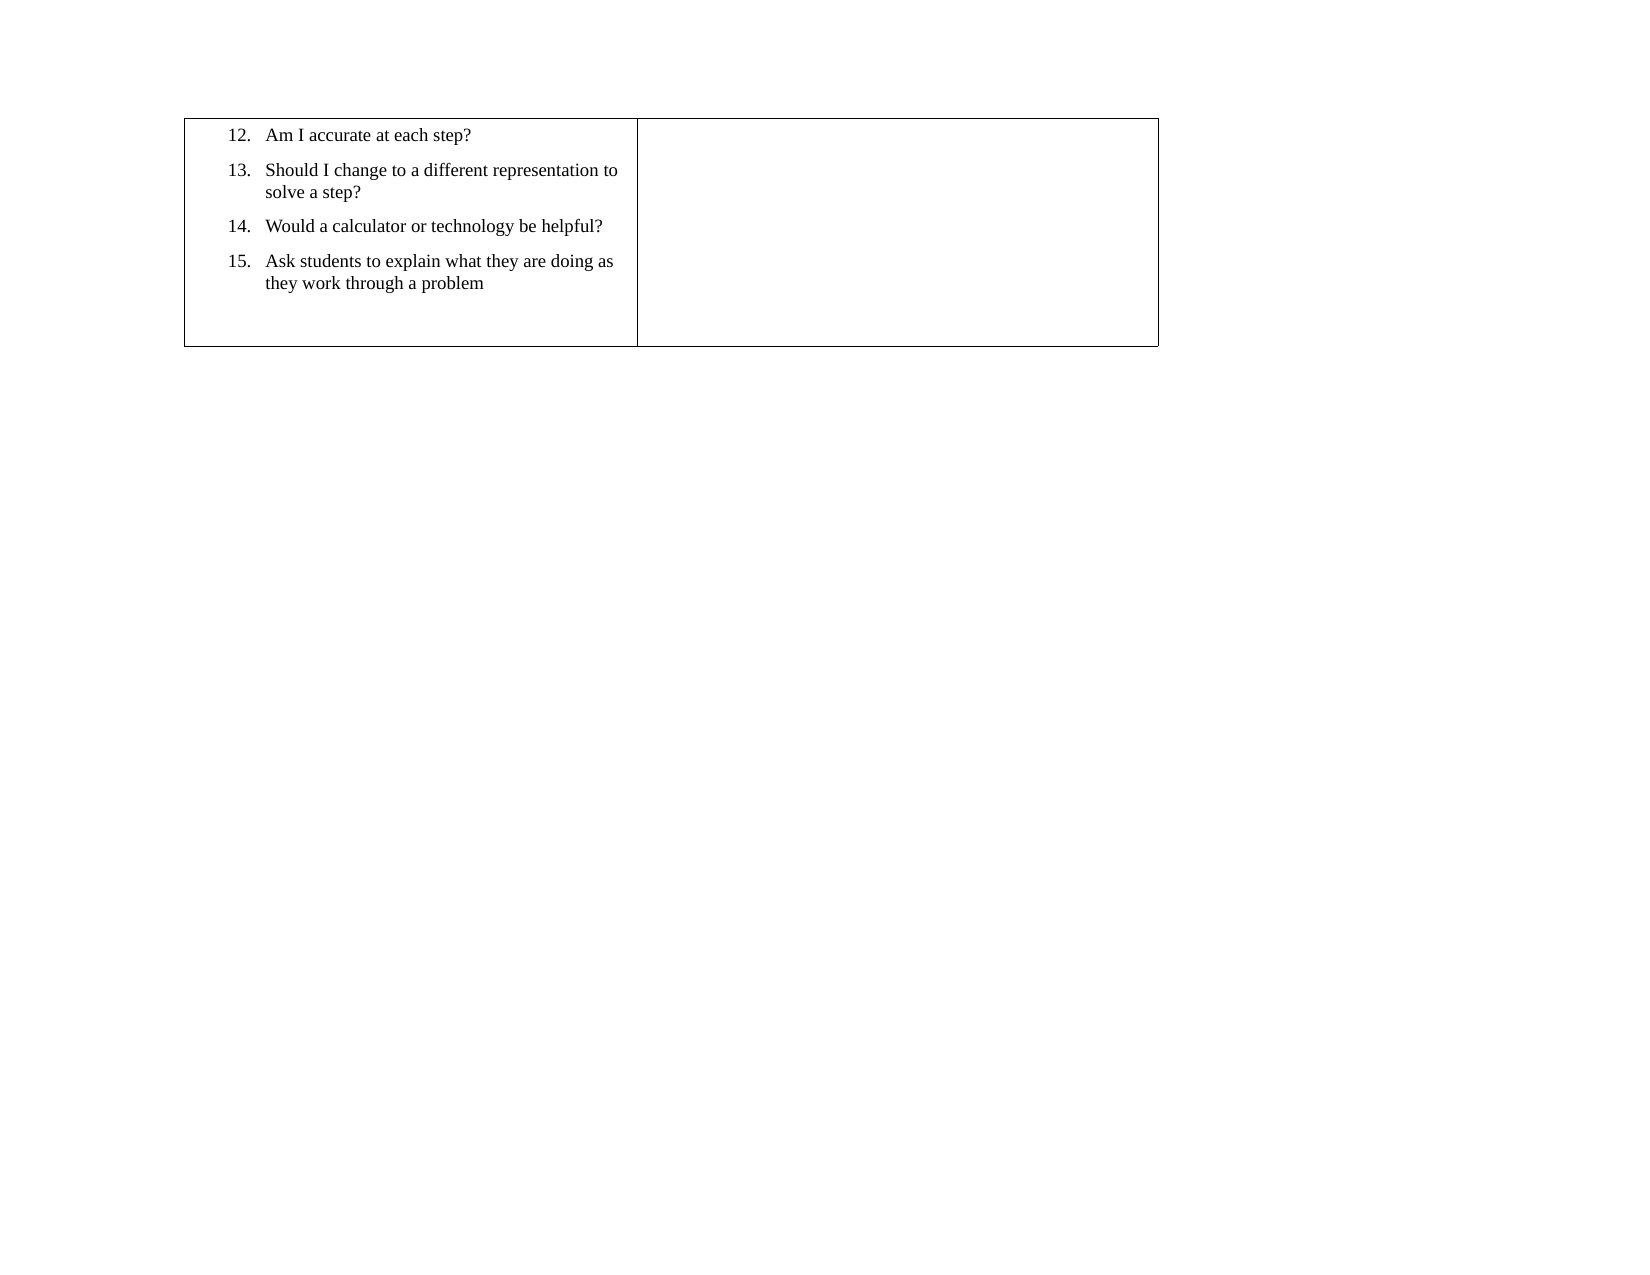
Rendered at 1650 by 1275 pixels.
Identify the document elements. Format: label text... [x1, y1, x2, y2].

table_cell Implement the solution Plan Could you state more explicitly the meaning of, or elaborate on, (choose) the math term, definition, skill, procedure, symbol(s), units of measure, labeling of axes, etc. that you are using · Carrying out the plan is usually easier than devising the plan · Be patient – most problems are not solved quickly nor on the first attempt · If a plan does not work immediately, be persistent · Do not let yourself get discouraged · If one strategy isn’t working, try a different one What questions are emerging for you as we think our way through this Check periodically to make sure you are still on target with respect to the question. Am I accurate at each step? Should I change to a different representation to solve a step? Would a calculator or technology be helpful? Ask students to explain what they are doing as they work through a problem [185, 119, 637, 346]
table_cell [638, 119, 1158, 346]
